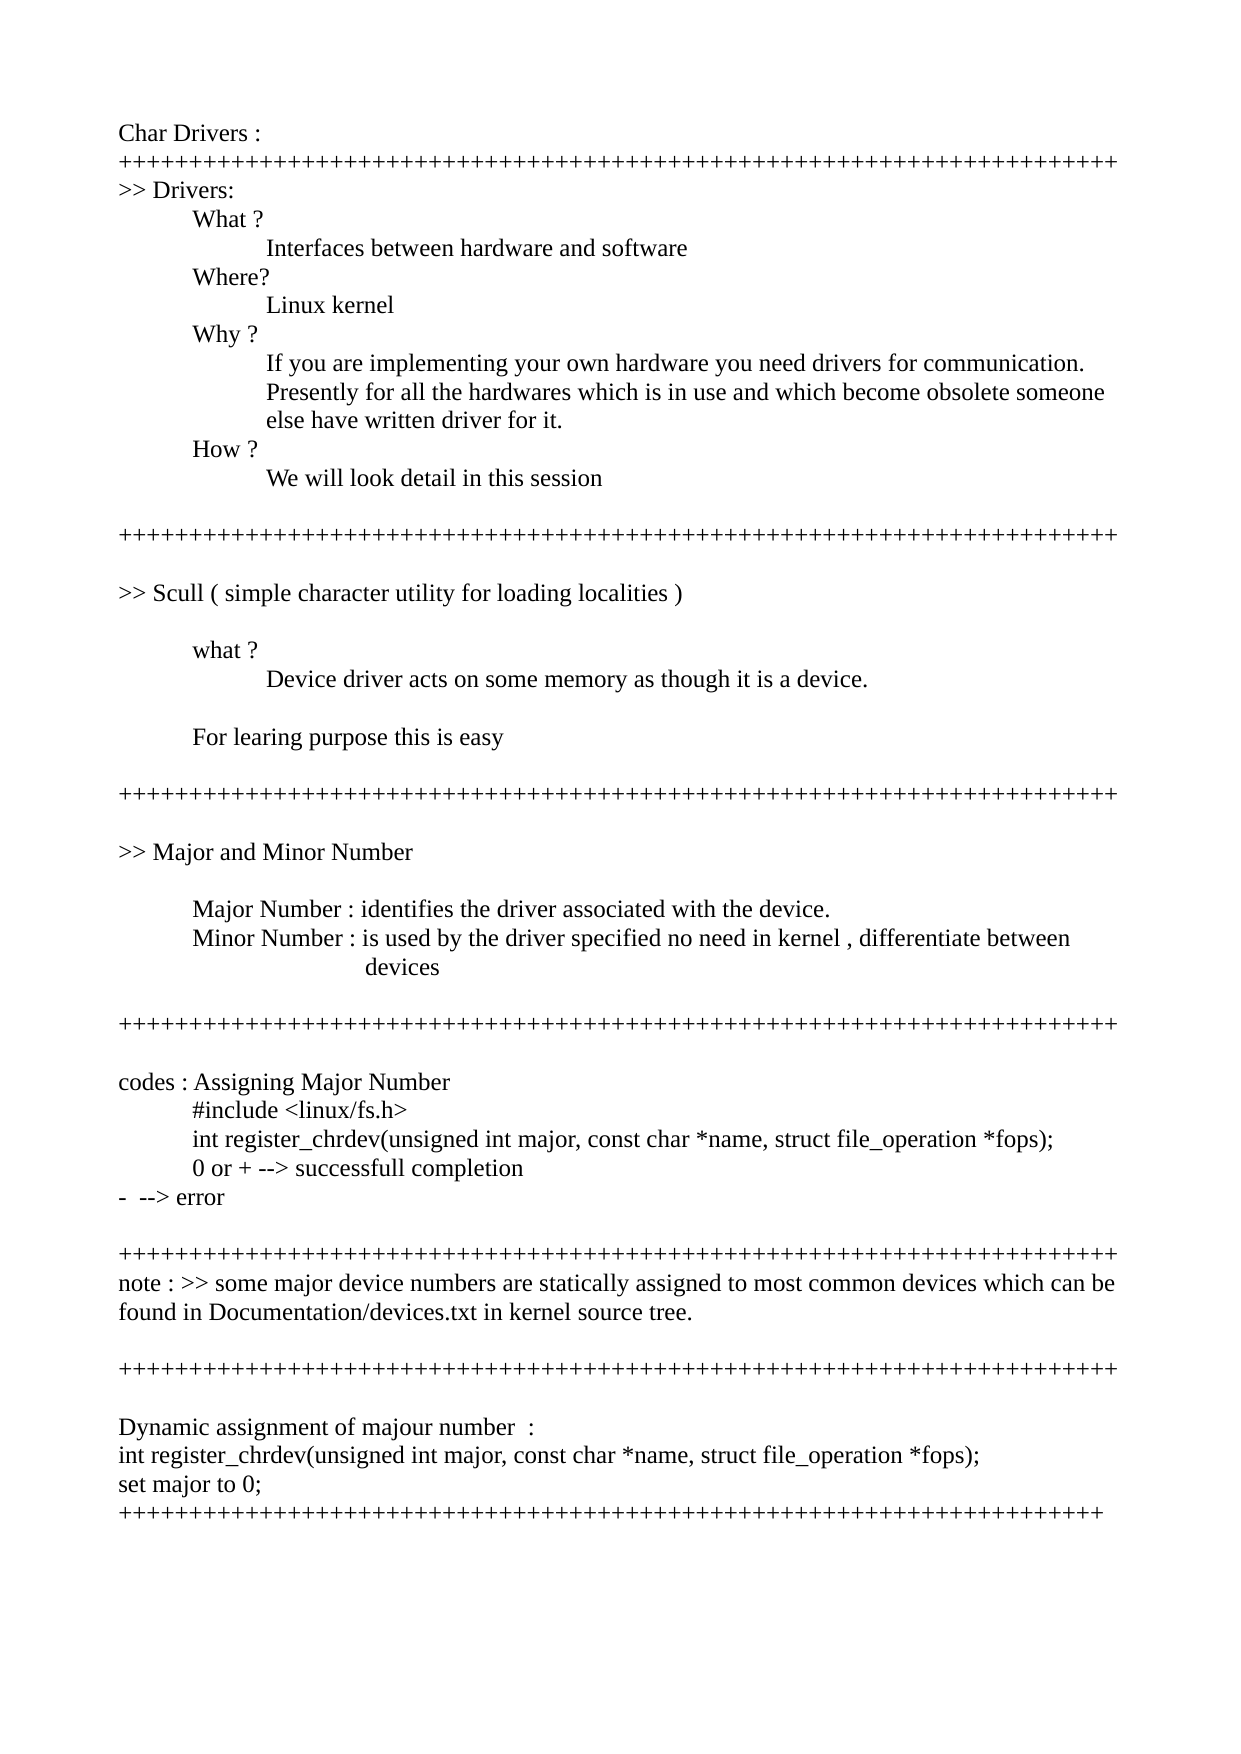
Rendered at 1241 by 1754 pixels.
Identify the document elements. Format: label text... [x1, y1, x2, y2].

text - --> error [118, 1182, 1122, 1211]
text Presently for all the hardwares which is in use and which become obsolete someone else have written driver for it. [118, 377, 1122, 434]
text codes : Assigning Major Number [118, 1067, 1122, 1096]
text Interfaces between hardware and software [118, 233, 1122, 262]
text What ? [118, 204, 1122, 233]
text note : >> some major device numbers are statically assigned to most common devices which can be found in Documentation/devices.txt in kernel source tree. [118, 1268, 1122, 1326]
text If you are implementing your own hardware you need drivers for communication. [118, 348, 1122, 377]
text Why ? [118, 319, 1122, 348]
text +++++++++++++++++++++++++++++++++++++++++++++++++++++++++++++++++++++++ [118, 1009, 1122, 1038]
text int register_chrdev(unsigned int major, const char *name, struct file_operation *fops); [118, 1441, 1122, 1469]
text #include <linux/fs.h> [118, 1096, 1122, 1124]
text what ? [118, 636, 1122, 664]
text Dynamic assignment of majour number : [118, 1412, 1122, 1441]
text Device driver acts on some memory as though it is a device. [118, 664, 1122, 693]
text +++++++++++++++++++++++++++++++++++++++++++++++++++++++++++++++++++++++ [118, 1239, 1122, 1268]
text How ? [118, 434, 1122, 463]
text >> Major and Minor Number [118, 837, 1122, 866]
text Linux kernel [118, 291, 1122, 319]
text >> Scull ( simple character utility for loading localities ) [118, 578, 1122, 607]
text +++++++++++++++++++++++++++++++++++++++++++++++++++++++++++++++++++++++ [118, 1354, 1122, 1383]
text Char Drivers : [118, 118, 1122, 147]
text int register_chrdev(unsigned int major, const char *name, struct file_operation *fops); [118, 1124, 1122, 1153]
text +++++++++++++++++++++++++++++++++++++++++++++++++++++++++++++++++++++++ [118, 521, 1122, 549]
text >> Drivers: [118, 176, 1122, 204]
text set major to 0; [118, 1469, 1122, 1498]
text Minor Number : is used by the driver specified no need in kernel , differentiate between devices [118, 923, 1122, 981]
text +++++++++++++++++++++++++++++++++++++++++++++++++++++++++++++++++++++++ [118, 779, 1122, 808]
text ++++++++++++++++++++++++++++++++++++++++++++++++++++++++++++++++++++++ [118, 1498, 1122, 1527]
text 0 or + --> successfull completion [118, 1153, 1122, 1182]
text Major Number : identifies the driver associated with the device. [118, 894, 1122, 923]
text We will look detail in this session [118, 463, 1122, 492]
text Where? [118, 262, 1122, 291]
text For learing purpose this is easy [118, 722, 1122, 751]
text +++++++++++++++++++++++++++++++++++++++++++++++++++++++++++++++++++++++ [118, 147, 1122, 176]
